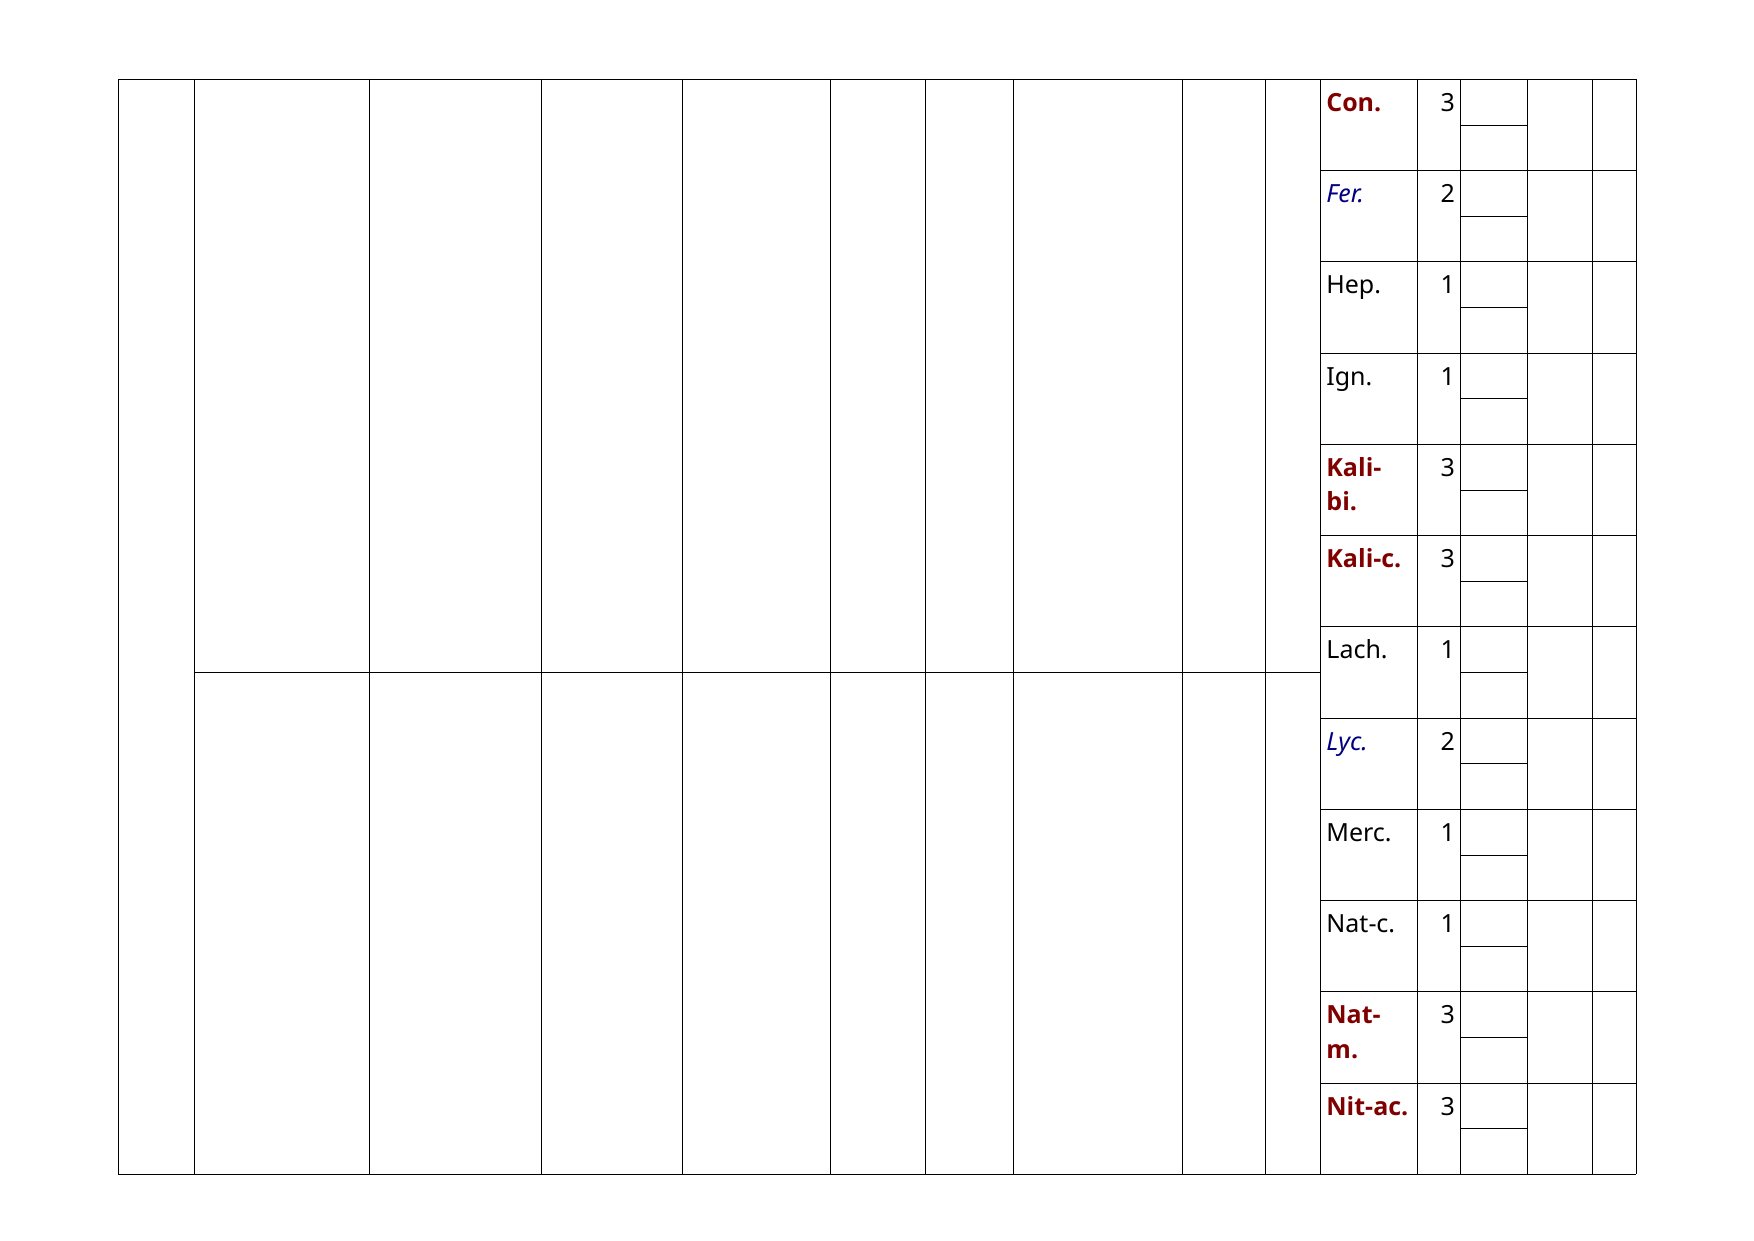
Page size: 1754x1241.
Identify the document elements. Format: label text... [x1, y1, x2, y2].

table_cell [1461, 582, 1527, 626]
table_cell [1528, 445, 1592, 535]
table_cell [1593, 536, 1636, 626]
table_cell [1183, 80, 1265, 672]
table_cell [1528, 719, 1592, 809]
table_cell [1593, 627, 1636, 718]
table_cell Fer. [1321, 171, 1417, 261]
table_cell [1461, 1038, 1527, 1083]
table_cell [1461, 126, 1527, 170]
table_cell [1528, 171, 1592, 261]
table_cell [1461, 80, 1527, 124]
table_cell 1 [1418, 262, 1460, 353]
table_cell [195, 673, 369, 1174]
table_cell [1461, 445, 1527, 489]
table_cell 1 [1418, 627, 1460, 718]
table_cell [1461, 1084, 1527, 1128]
table_cell [542, 80, 682, 672]
table_cell [831, 673, 925, 1174]
table_cell [1528, 262, 1592, 353]
table_cell [1014, 80, 1182, 672]
table_cell [926, 80, 1013, 672]
table_cell Kali-bi. [1321, 445, 1417, 535]
table_cell [1183, 673, 1265, 1174]
table_cell [1528, 354, 1592, 444]
table_cell 3 [1418, 536, 1460, 626]
table_cell [1461, 308, 1527, 353]
table_cell [1461, 901, 1527, 946]
table_cell [1461, 354, 1527, 398]
table_cell [1461, 627, 1527, 672]
table_cell [195, 80, 369, 672]
table_cell [1461, 491, 1527, 535]
table_cell [1461, 992, 1527, 1037]
table_cell [683, 673, 830, 1174]
table_cell [1461, 673, 1527, 718]
table_cell [1014, 673, 1182, 1174]
table_cell [1528, 1084, 1592, 1174]
table_cell 1 [1418, 901, 1460, 991]
table_cell [1461, 217, 1527, 261]
table_cell [1461, 399, 1527, 444]
table_cell [1461, 1129, 1527, 1174]
table_cell [1593, 354, 1636, 444]
table_cell 2 [1418, 719, 1460, 809]
table_cell [1593, 80, 1636, 170]
table_cell [1461, 810, 1527, 854]
table_cell Merc. [1321, 810, 1417, 900]
table_cell [1528, 992, 1592, 1083]
table_cell [1461, 262, 1527, 307]
table_cell [1461, 719, 1527, 763]
table_cell [1593, 1084, 1636, 1174]
table_cell 1 [1418, 354, 1460, 444]
table_cell [1593, 171, 1636, 261]
table_cell Lach. [1321, 627, 1417, 718]
table_cell Hep. [1321, 262, 1417, 353]
table_cell [1593, 445, 1636, 535]
table_cell [1593, 901, 1636, 991]
table_cell [1266, 673, 1320, 1174]
table_cell [1593, 810, 1636, 900]
table_cell [1528, 80, 1592, 170]
table_cell 3 [1418, 445, 1460, 535]
table_cell Nit-ac. [1321, 1084, 1417, 1174]
table_cell [1528, 627, 1592, 718]
table_cell [1461, 947, 1527, 991]
table_cell [542, 673, 682, 1174]
table_cell 3 [1418, 80, 1460, 170]
table_cell [1461, 536, 1527, 581]
table_cell [1593, 262, 1636, 353]
table_cell Lyc. [1321, 719, 1417, 809]
table_cell [1593, 992, 1636, 1083]
table_cell 1 [1418, 810, 1460, 900]
table_cell [683, 80, 830, 672]
table_cell Con. [1321, 80, 1417, 170]
table_cell Ign. [1321, 354, 1417, 444]
table_cell [370, 673, 541, 1174]
table_cell [1528, 901, 1592, 991]
table_cell Kali-c. [1321, 536, 1417, 626]
table_cell 3 [1418, 992, 1460, 1083]
table_cell [119, 80, 194, 1174]
table_cell [1461, 856, 1527, 900]
table_cell [831, 80, 925, 672]
table_cell [926, 673, 1013, 1174]
table_cell [1593, 719, 1636, 809]
table_cell [1461, 171, 1527, 216]
table_cell 2 [1418, 171, 1460, 261]
table_cell Nat-m. [1321, 992, 1417, 1083]
table_cell Nat-c. [1321, 901, 1417, 991]
table_cell [1528, 536, 1592, 626]
table_cell 3 [1418, 1084, 1460, 1174]
table_cell [370, 80, 541, 672]
table_cell [1461, 764, 1527, 809]
table_cell [1266, 80, 1320, 672]
table_cell [1528, 810, 1592, 900]
